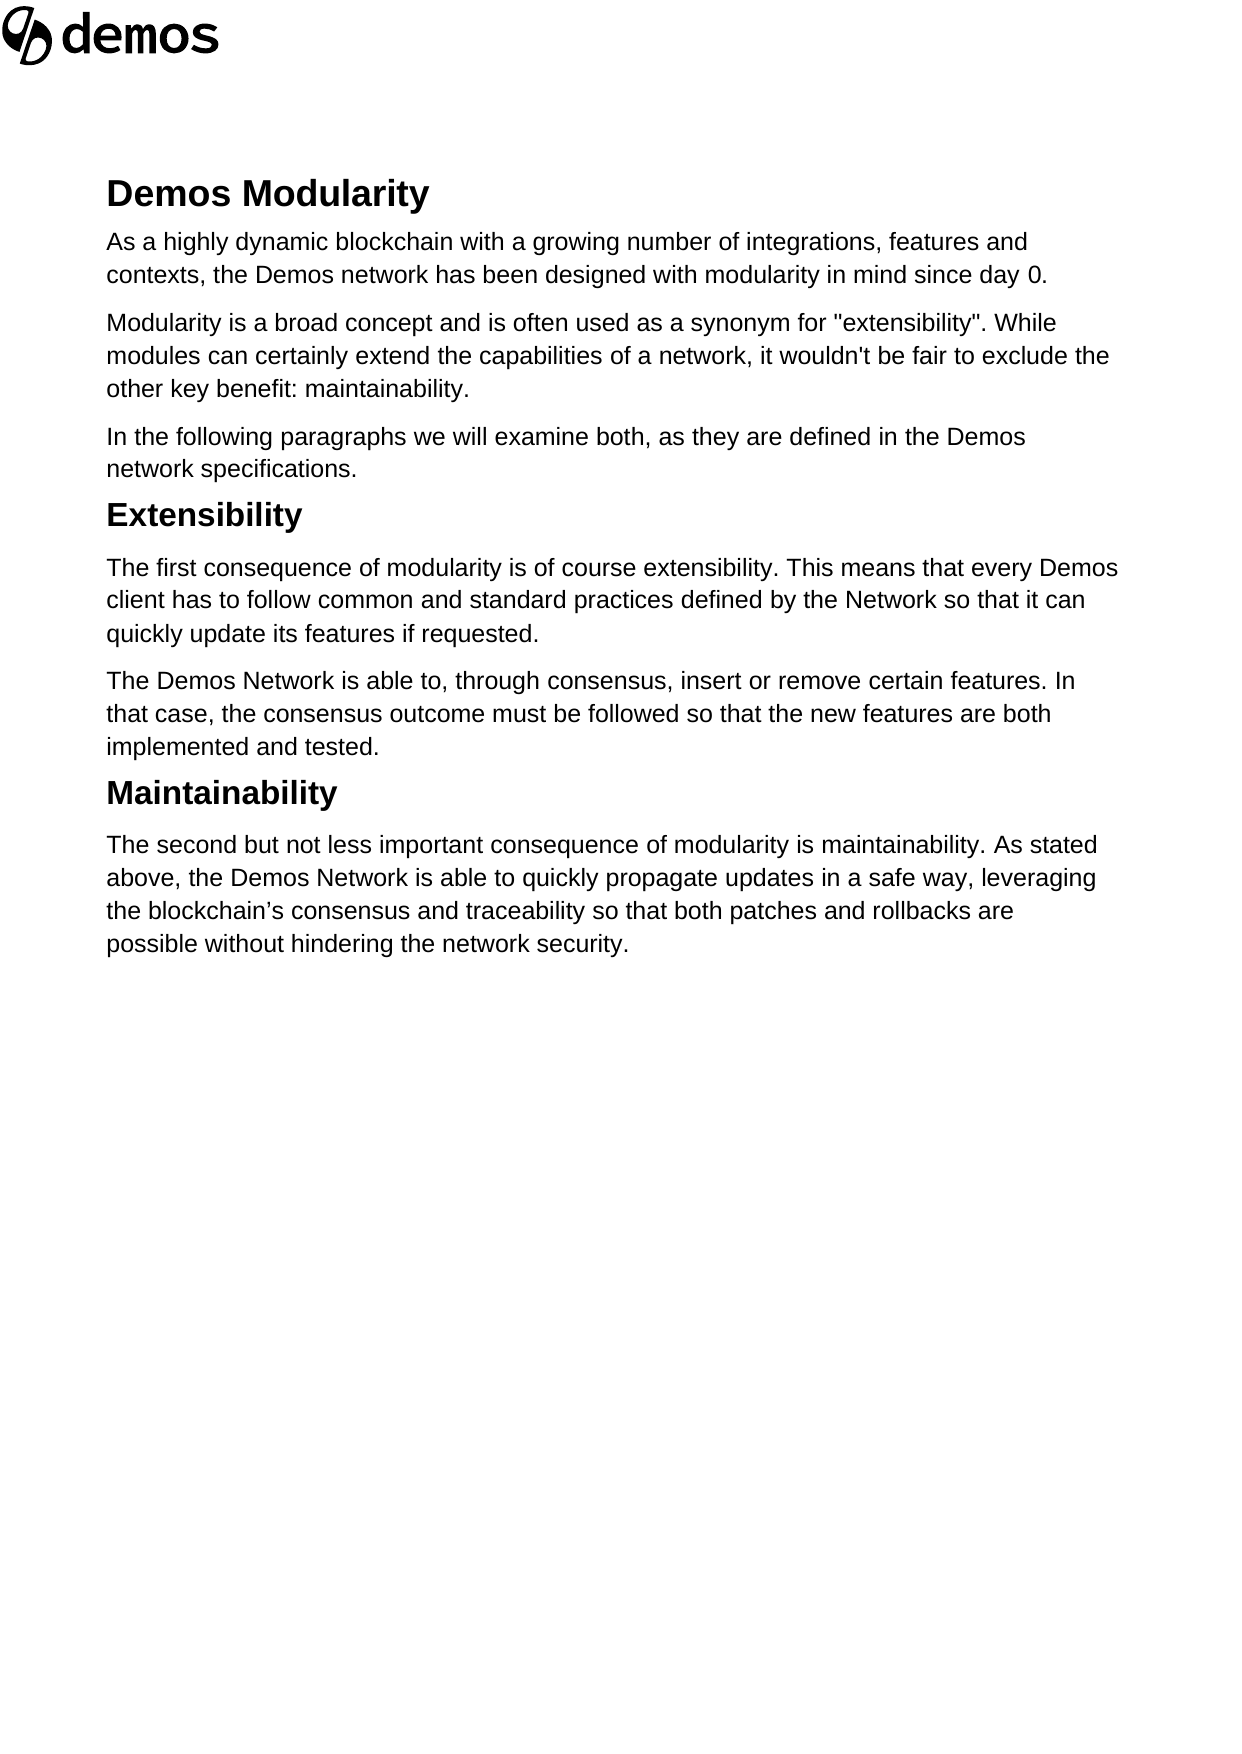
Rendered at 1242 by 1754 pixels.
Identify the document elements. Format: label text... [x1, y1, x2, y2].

text In the following paragraphs we will examine both, as they are defined in the Demos network specifications. [106, 421, 1114, 483]
subtitle Maintainability [106, 773, 1146, 811]
subtitle Demos Modularity [106, 172, 1146, 215]
text Modularity is a broad concept and is often used as a synonym for "extensibility". While modules can certainly extend the capabilities of a network, it wouldn't be fair to exclude the other key benefit: maintainability. [106, 308, 1138, 403]
text As a highly dynamic blockchain with a growing number of integrations, features and contexts, the Demos network has been designed with modularity in mind since day 0. [106, 227, 1062, 289]
subtitle Extensibility [106, 495, 1146, 534]
text The second but not less important consequence of modularity is maintainability. As stated above, the Demos Network is able to quickly propagate updates in a safe way, leveraging the blockchain’s consensus and traceability so that both patches and rollbacks are possible without hindering the network security. [106, 830, 1114, 958]
text The Demos Network is able to, through consensus, insert or remove certain features. In that case, the consensus outcome must be followed so that the new features are both implemented and tested. [106, 666, 1114, 761]
text The first consequence of modularity is of course extensibility. This means that every Demos client has to follow common and standard practices defined by the Network so that it can quickly update its features if requested. [106, 552, 1119, 647]
